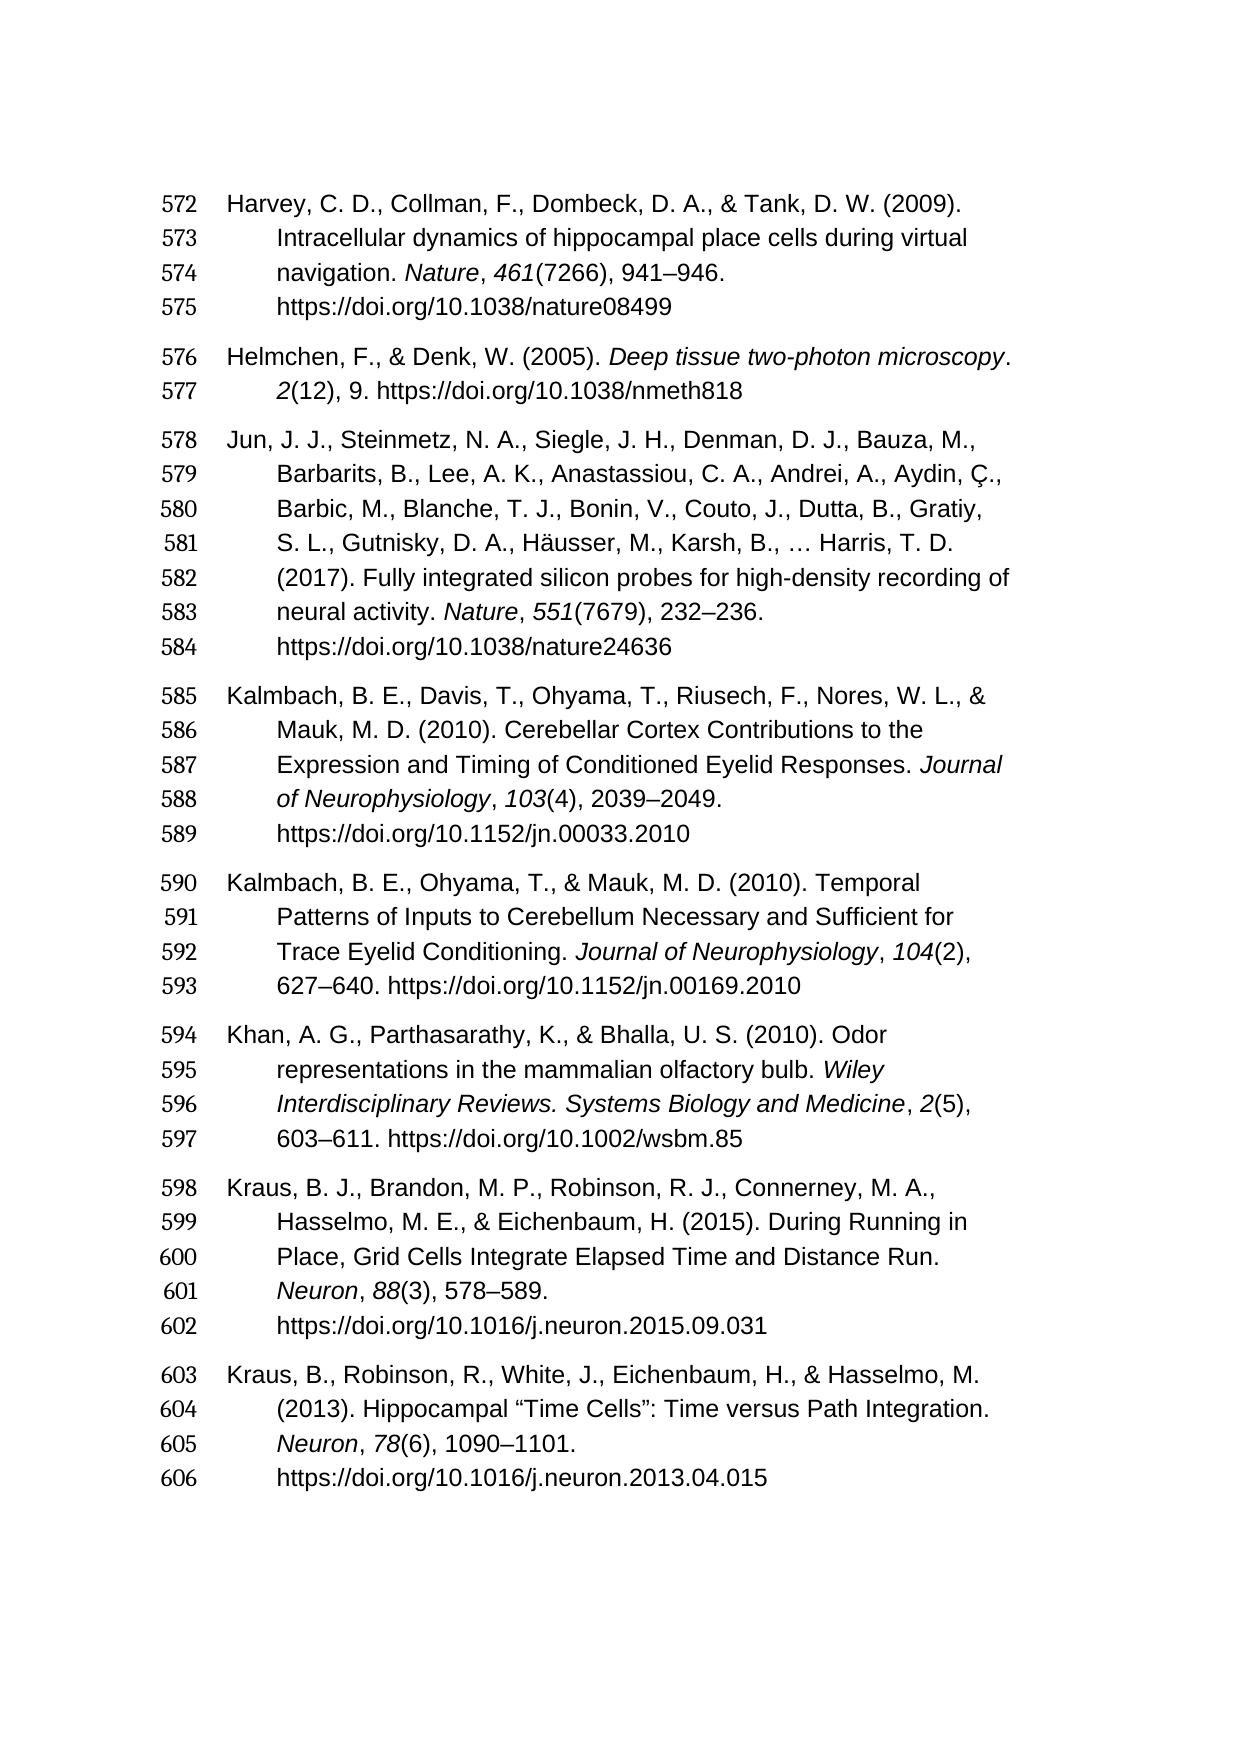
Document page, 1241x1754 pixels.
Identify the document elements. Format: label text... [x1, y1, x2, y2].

text Helmchen, F., & Denk, W. (2005). Deep tissue two-photon microscopy. 2(12), 9. https://doi.org/10.1038/nmeth818 [226, 341, 1014, 405]
text Harvey, C. D., Collman, F., Dombeck, D. A., & Tank, D. W. (2009). Intracellular dynamics of hippocampal place cells during virtual navigation. Nature, 461(7266), 941–946. https://doi.org/10.1038/nature08499 [226, 189, 1014, 321]
text Khan, A. G., Parthasarathy, K., & Bhalla, U. S. (2010). Odor representations in the mammalian olfactory bulb. Wiley Interdisciplinary Reviews. Systems Biology and Medicine, 2(5), 603–611. https://doi.org/10.1002/wsbm.85 [226, 1020, 1014, 1153]
text Kalmbach, B. E., Ohyama, T., & Mauk, M. D. (2010). Temporal Patterns of Inputs to Cerebellum Necessary and Sufficient for Trace Eyelid Conditioning. Journal of Neurophysiology, 104(2), 627–640. https://doi.org/10.1152/jn.00169.2010 [226, 868, 1014, 1000]
text Kraus, B., Robinson, R., White, J., Eichenbaum, H., & Hasselmo, M. (2013). Hippocampal “Time Cells”: Time versus Path Integration. Neuron, 78(6), 1090–1101. https://doi.org/10.1016/j.neuron.2013.04.015 [226, 1360, 1014, 1492]
text Kraus, B. J., Brandon, M. P., Robinson, R. J., Connerney, M. A., Hasselmo, M. E., & Eichenbaum, H. (2015). During Running in Place, Grid Cells Integrate Elapsed Time and Distance Run. Neuron, 88(3), 578–589. https://doi.org/10.1016/j.neuron.2015.09.031 [226, 1173, 1014, 1339]
text Jun, J. J., Steinmetz, N. A., Siegle, J. H., Denman, D. J., Bauza, M., Barbarits, B., Lee, A. K., Anastassiou, C. A., Andrei, A., Aydin, Ç., Barbic, M., Blanche, T. J., Bonin, V., Couto, J., Dutta, B., Gratiy, S. L., Gutnisky, D. A., Häusser, M., Karsh, B., … Harris, T. D. (2017). Fully integrated silicon probes for high-density recording of neural activity. Nature, 551(7679), 232–236. https://doi.org/10.1038/nature24636 [226, 425, 1014, 661]
text Kalmbach, B. E., Davis, T., Ohyama, T., Riusech, F., Nores, W. L., & Mauk, M. D. (2010). Cerebellar Cortex Contributions to the Expression and Timing of Conditioned Eyelid Responses. Journal of Neurophysiology, 103(4), 2039–2049. https://doi.org/10.1152/jn.00033.2010 [226, 681, 1014, 848]
